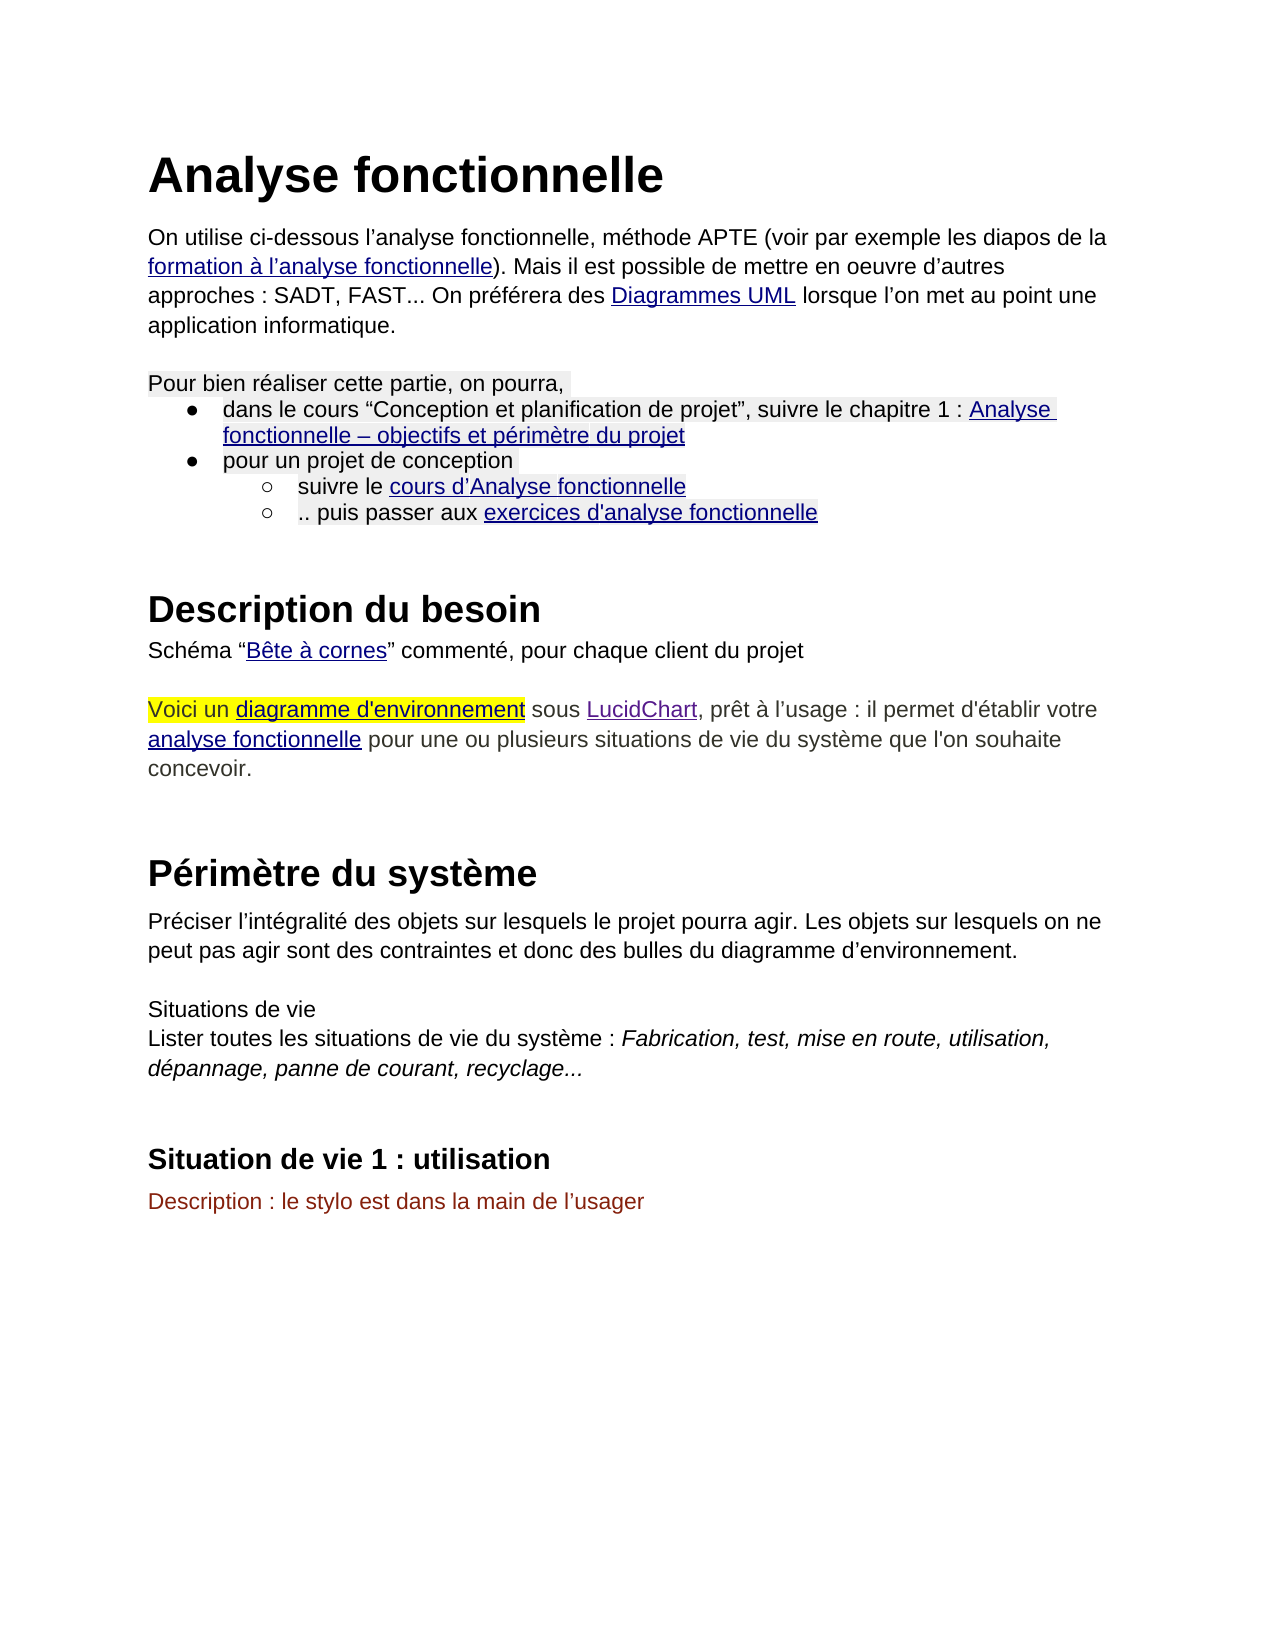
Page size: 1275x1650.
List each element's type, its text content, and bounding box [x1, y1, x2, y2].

list suivre le cours d’Analyse fonctionnelle [260, 474, 1127, 499]
list .. puis passer aux exercices d'analyse fonctionnelle [260, 499, 1127, 525]
text Pour bien réaliser cette partie, on pourra, [148, 371, 1127, 397]
text Schéma “Bête à cornes” commenté, pour chaque client du projet [148, 638, 1127, 664]
subtitle Périmètre du système [148, 852, 1127, 894]
text Description : le stylo est dans la main de l’usager [148, 1189, 1127, 1214]
text Voici un diagramme d'environnement sous LucidChart, prêt à l’usage : il permet d'établir votre analyse fonctionnelle pour une ou plusieurs situations de vie du système que l'on souhaite concevoir. [148, 697, 1127, 781]
subtitle Situation de vie 1 : utilisation [148, 1143, 1127, 1176]
list pour un projet de conception [185, 448, 1127, 474]
text Lister toutes les situations de vie du système : Fabrication, test, mise en route, utilisation, dépannage, panne de courant, recyclage... [148, 1026, 1127, 1081]
text Préciser l’intégralité des objets sur lesquels le projet pourra agir. Les objets sur lesquels on ne peut pas agir sont des contraintes et donc des bulles du diagramme d’environnement. [148, 908, 1127, 963]
text Situations de vie [148, 997, 1127, 1022]
subtitle Analyse fonctionnelle [148, 148, 1127, 203]
subtitle Description du besoin [148, 588, 1127, 630]
list dans le cours “Conception et planification de projet”, suivre le chapitre 1 : Analyse fonctionnelle – objectifs et périmètre du projet [185, 397, 1127, 448]
text On utilise ci-dessous l’analyse fonctionnelle, méthode APTE (voir par exemple les diapos de la formation à l’analyse fonctionnelle). Mais il est possible de mettre en oeuvre d’autres approches : SADT, FAST... On préférera des Diagrammes UML lorsque l’on met au point une application informatique. [148, 224, 1127, 338]
